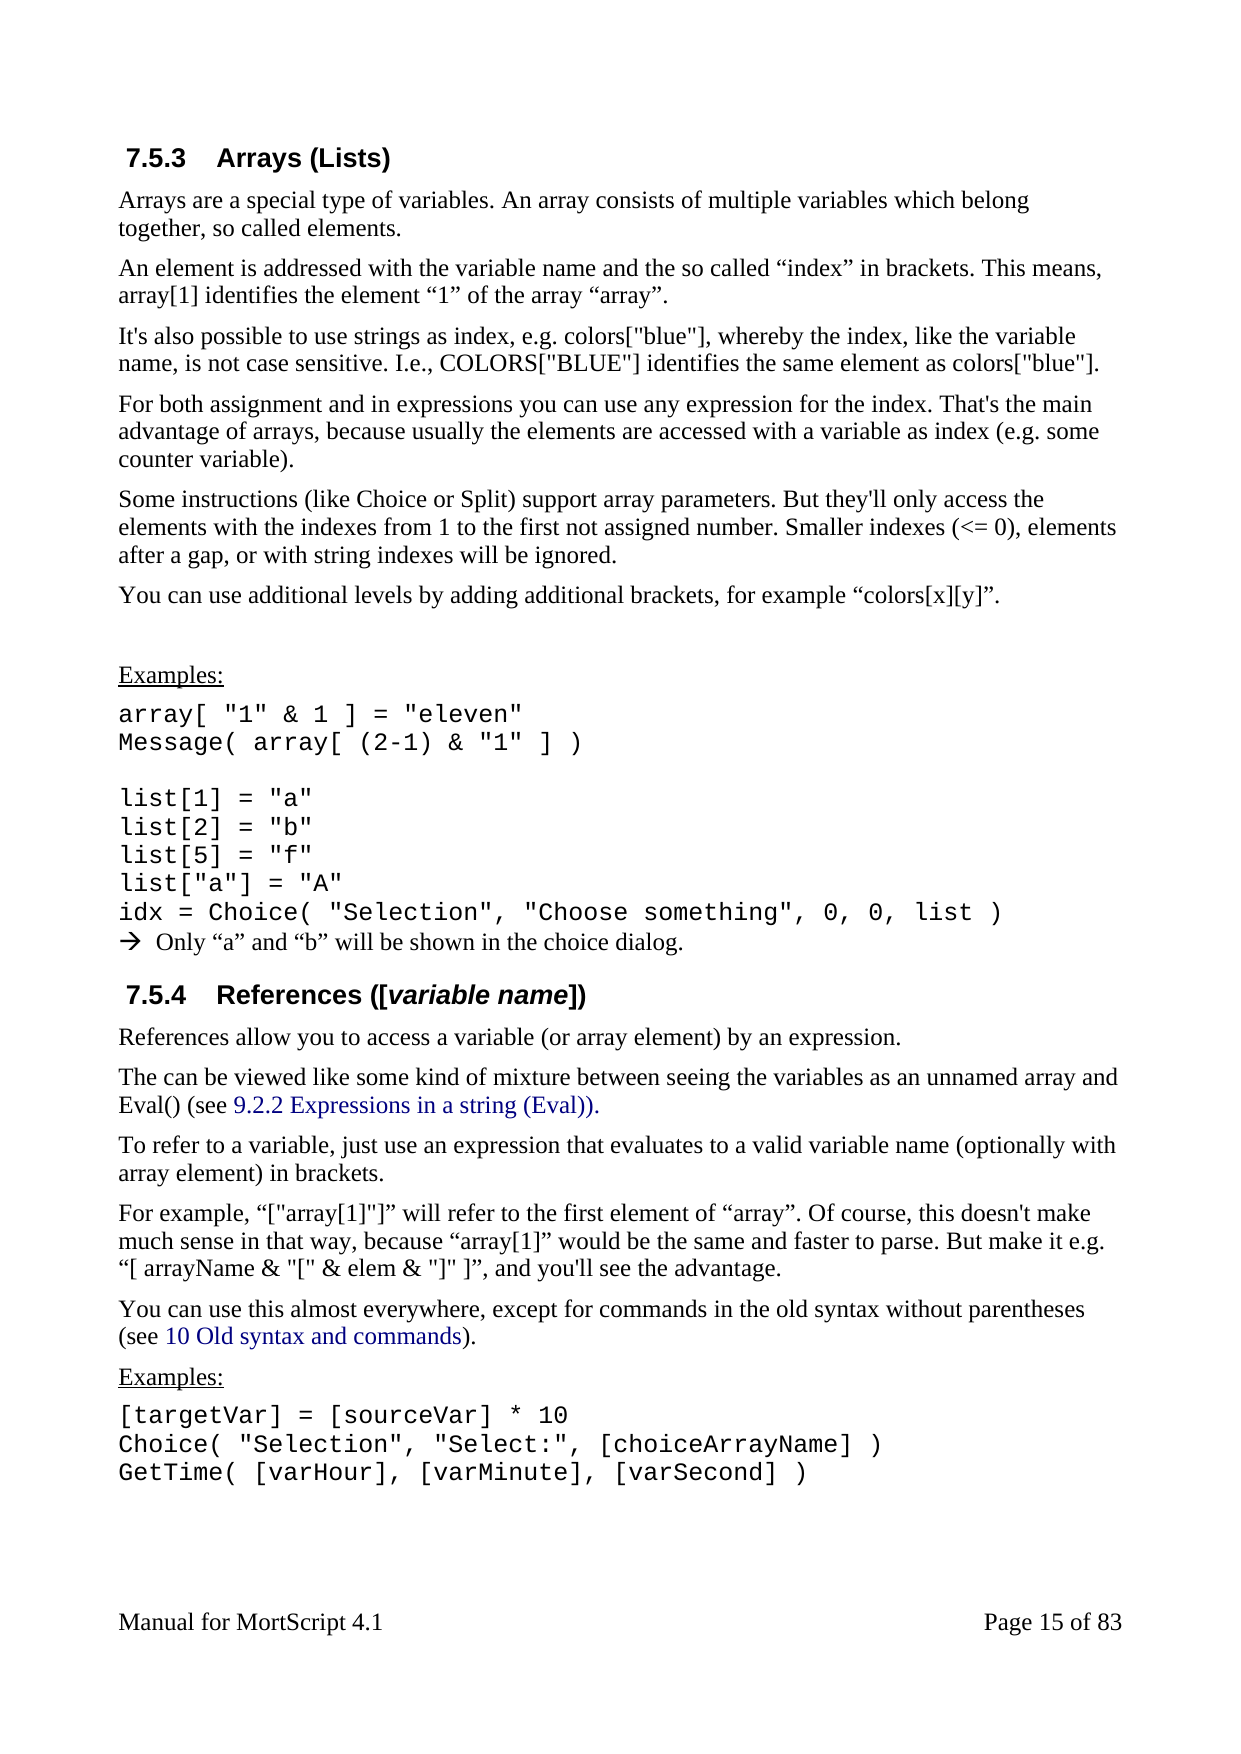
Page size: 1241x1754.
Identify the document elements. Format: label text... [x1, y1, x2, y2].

text Some instructions (like Choice or Split) support array parameters. But they'll only access the elements with the indexes from 1 to the first not assigned number. Smaller indexes (<= 0), elements after a gap, or with string indexes will be ignored. [118, 485, 1122, 568]
text array[ "1" & 1 ] = "eleven" [118, 702, 1122, 730]
text You can use additional levels by adding additional brackets, for example “colors[x][y]”. [118, 581, 1122, 609]
text To refer to a variable, just use an expression that evaluates to a valid variable name (optionally with array element) in brackets. [118, 1131, 1122, 1187]
text Arrays are a special type of variables. An array consists of multiple variables which belong together, so called elements. [118, 186, 1122, 241]
text list[2] = "b" [118, 814, 1122, 843]
text You can use this almost everywhere, except for commands in the old syntax without parentheses (see 10 Old syntax and commands). [118, 1295, 1122, 1350]
text Message( array[ (2-1) & "1" ] ) [118, 730, 1122, 758]
text References allow you to access a variable (or array element) by an expression. [118, 1023, 1122, 1051]
text For both assignment and in expressions you can use any expression for the index. That's the main advantage of arrays, because usually the elements are accessed with a variable as index (e.g. some counter variable). [118, 390, 1122, 473]
text For example, “["array[1]"]” will refer to the first element of “array”. Of course, this doesn't make much sense in that way, because “array[1]” would be the same and faster to parse. But make it e.g. “[ arrayName & "[" & elem & "]" ]”, and you'll see the advantage. [118, 1199, 1122, 1282]
text The can be viewed like some kind of mixture between seeing the variables as an unnamed array and Eval() (see 9.2.2 Expressions in a string (Eval)). [118, 1063, 1122, 1119]
text list[5] = "f" [118, 843, 1122, 871]
subtitle Arrays (Lists) [118, 143, 1122, 173]
text  Only “a” and “b” will be shown in the choice dialog. [118, 928, 1122, 955]
text Examples: [118, 661, 1122, 689]
text list[1] = "a" [118, 786, 1122, 814]
text idx = Choice( "Selection", "Choose something", 0, 0, list ) [118, 899, 1122, 928]
text Choice( "Selection", "Select:", [choiceArrayName] ) [118, 1431, 1122, 1459]
text [targetVar] = [sourceVar] * 10 [118, 1403, 1122, 1431]
text An element is addressed with the variable name and the so called “index” in brackets. This means, array[1] identifies the element “1” of the array “array”. [118, 254, 1122, 309]
text list["a"] = "A" [118, 871, 1122, 899]
subtitle References ([variable name]) [118, 980, 1122, 1011]
text It's also possible to use strings as index, e.g. colors["blue"], whereby the index, like the variable name, is not case sensitive. I.e., COLORS["BLUE"] identifies the same element as colors["blue"]. [118, 322, 1122, 377]
text Examples: [118, 1363, 1122, 1390]
text GetTime( [varHour], [varMinute], [varSecond] ) [118, 1459, 1122, 1488]
